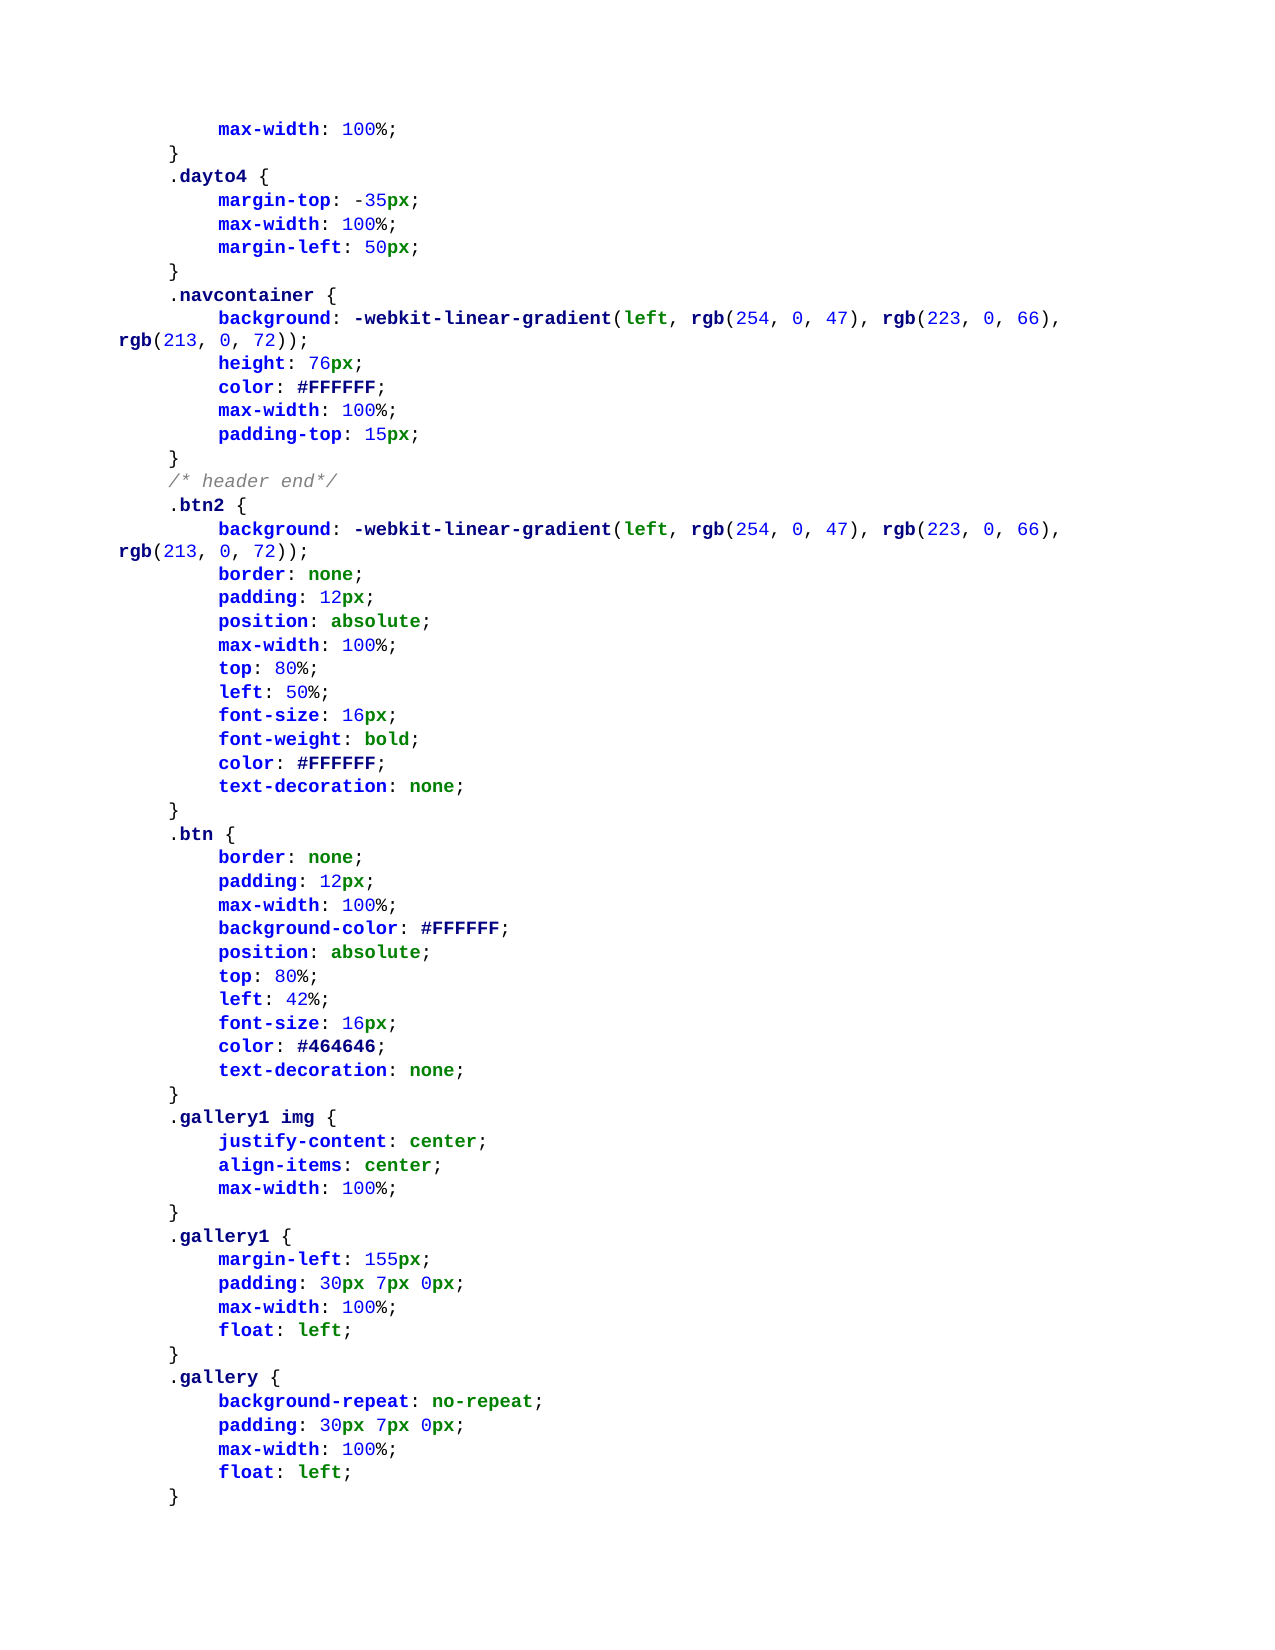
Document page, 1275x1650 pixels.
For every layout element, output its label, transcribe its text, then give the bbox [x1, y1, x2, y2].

text .gallery { [118, 1367, 1157, 1390]
text float: left; [118, 1319, 1157, 1343]
text .dayto4 { [118, 165, 1157, 189]
text border: none; [118, 563, 1157, 586]
text left: 42%; [118, 988, 1157, 1012]
text top: 80%; [118, 964, 1157, 988]
text .navcontainer { [118, 284, 1157, 307]
text max-width: 100%; [118, 213, 1157, 236]
text } [118, 799, 1157, 823]
text justify-content: center; [118, 1130, 1157, 1154]
text max-width: 100%; [118, 1177, 1157, 1201]
text height: 76px; [118, 352, 1157, 376]
text left: 50%; [118, 681, 1157, 704]
text border: none; [118, 846, 1157, 870]
text } [118, 260, 1157, 284]
text font-size: 16px; [118, 704, 1157, 728]
text color: #FFFFFF; [118, 752, 1157, 775]
text font-weight: bold; [118, 728, 1157, 752]
text float: left; [118, 1461, 1157, 1485]
text text-decoration: none; [118, 775, 1157, 799]
text } [118, 142, 1157, 165]
text } [118, 447, 1157, 470]
text padding: 30px 7px 0px; [118, 1414, 1157, 1437]
text margin-left: 155px; [118, 1248, 1157, 1272]
text max-width: 100%; [118, 1437, 1157, 1461]
text .btn { [118, 823, 1157, 846]
text color: #FFFFFF; [118, 376, 1157, 399]
text color: #464646; [118, 1036, 1157, 1059]
text position: absolute; [118, 941, 1157, 964]
text .gallery1 { [118, 1225, 1157, 1248]
text max-width: 100%; [118, 633, 1157, 657]
text padding-top: 15px; [118, 423, 1157, 447]
text background-repeat: no-repeat; [118, 1390, 1157, 1414]
text align-items: center; [118, 1154, 1157, 1177]
text /* header end*/ [118, 470, 1157, 494]
text max-width: 100%; [118, 399, 1157, 423]
text } [118, 1201, 1157, 1225]
text padding: 30px 7px 0px; [118, 1272, 1157, 1296]
text text-decoration: none; [118, 1059, 1157, 1083]
text margin-left: 50px; [118, 236, 1157, 260]
text margin-top: -35px; [118, 189, 1157, 213]
text .btn2 { [118, 494, 1157, 518]
text max-width: 100%; [118, 894, 1157, 917]
text .gallery1 img { [118, 1106, 1157, 1130]
text max-width: 100%; [118, 118, 1157, 142]
text background: -webkit-linear-gradient(left, rgb(254, 0, 47), rgb(223, 0, 66), rgb(213, 0, 72)); [118, 307, 1157, 352]
text } [118, 1343, 1157, 1367]
text max-width: 100%; [118, 1296, 1157, 1319]
text } [118, 1083, 1157, 1106]
text position: absolute; [118, 610, 1157, 633]
text } [118, 1485, 1157, 1508]
text background-color: #FFFFFF; [118, 917, 1157, 941]
text top: 80%; [118, 657, 1157, 681]
text font-size: 16px; [118, 1012, 1157, 1036]
text padding: 12px; [118, 870, 1157, 894]
text background: -webkit-linear-gradient(left, rgb(254, 0, 47), rgb(223, 0, 66), rgb(213, 0, 72)); [118, 518, 1157, 563]
text padding: 12px; [118, 586, 1157, 610]
